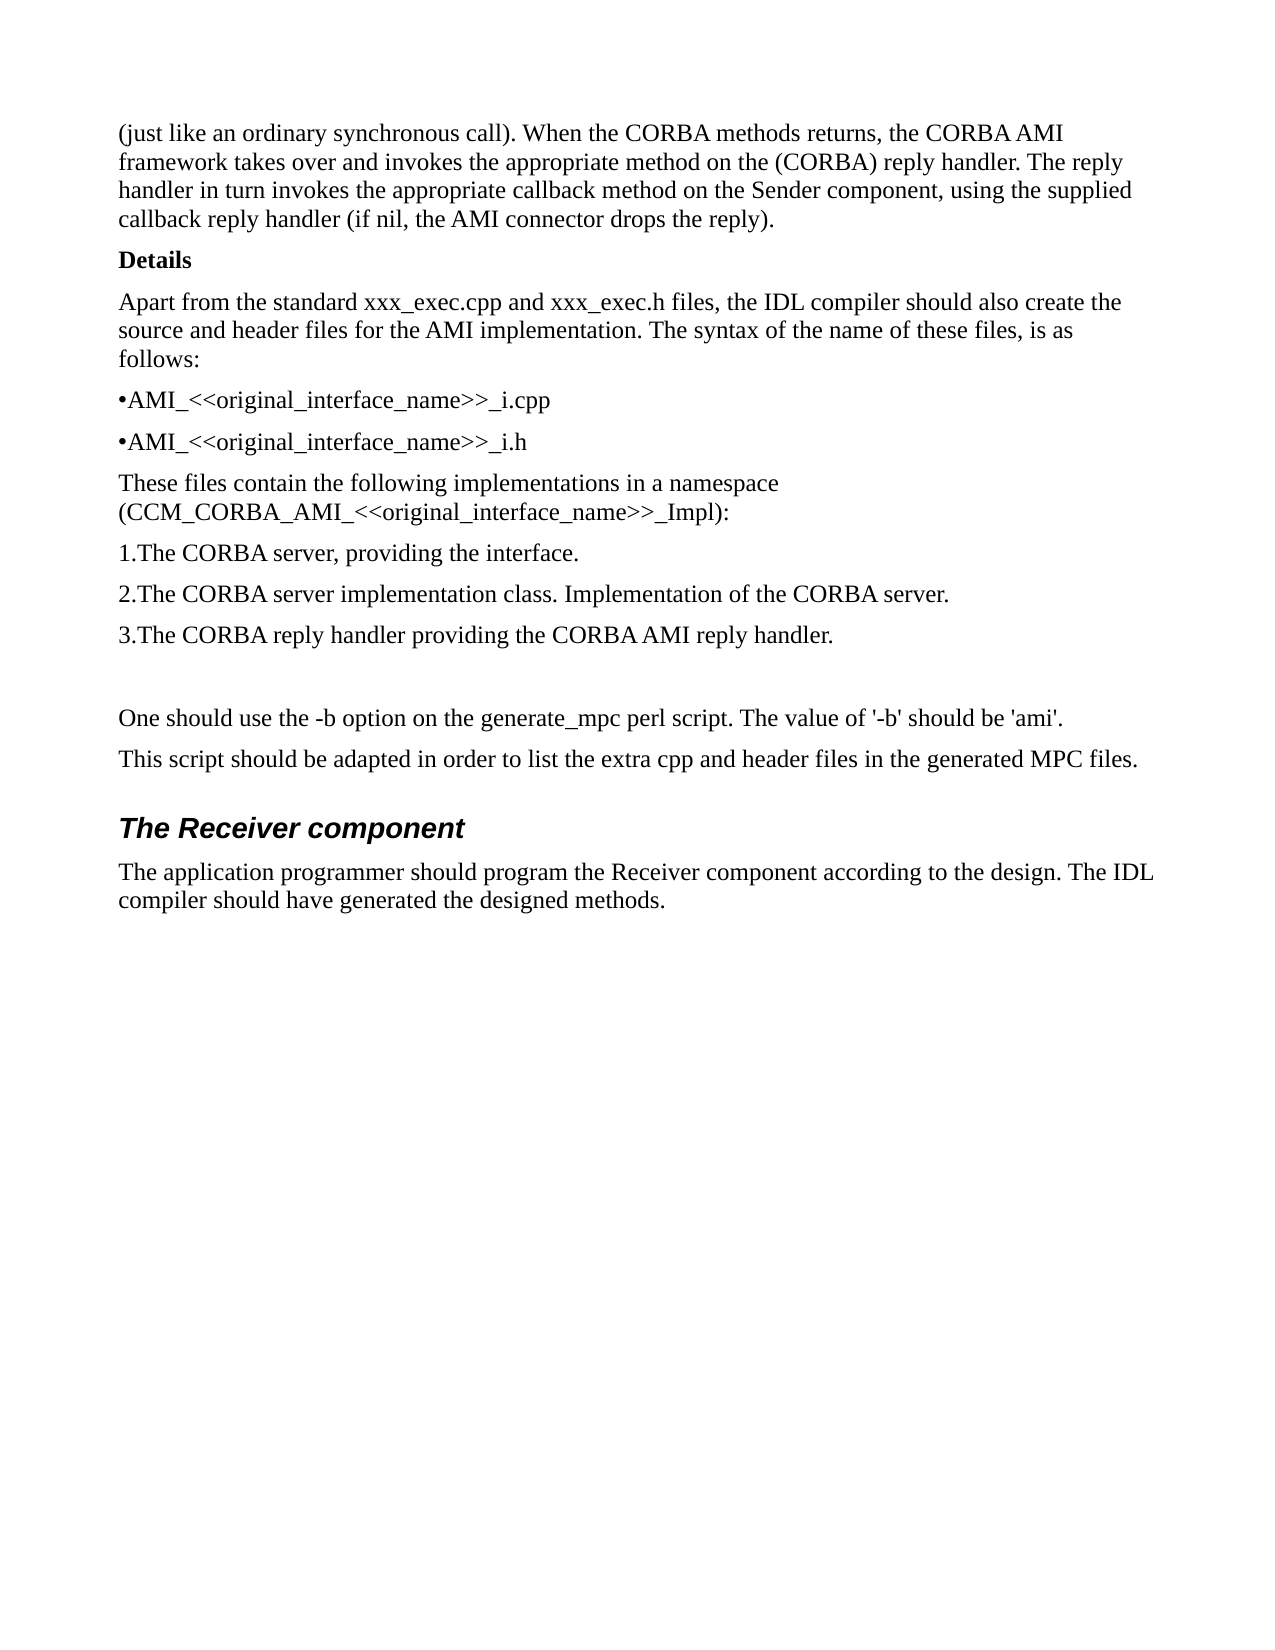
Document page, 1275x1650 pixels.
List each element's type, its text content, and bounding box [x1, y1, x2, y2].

list The CORBA server, providing the interface. [118, 538, 1157, 567]
text This script should be adapted in order to list the extra cpp and header files in the generated MPC files. [118, 744, 1157, 773]
list The CORBA server implementation class. Implementation of the CORBA server. [118, 579, 1157, 608]
text The application programmer should program the Receiver component according to the design. The IDL compiler should have generated the designed methods. [118, 857, 1157, 914]
text Apart from the standard xxx_exec.cpp and xxx_exec.h files, the IDL compiler should also create the source and header files for the AMI implementation. The syntax of the name of these files, is as follows: [118, 287, 1157, 373]
list AMI_<<original_interface_name>>_i.h [118, 427, 1157, 456]
list AMI_<<original_interface_name>>_i.cpp [118, 386, 1157, 414]
text (just like an ordinary synchronous call). When the CORBA methods returns, the CORBA AMI framework takes over and invokes the appropriate method on the (CORBA) reply handler. The reply handler in turn invokes the appropriate callback method on the Sender component, using the supplied callback reply handler (if nil, the AMI connector drops the reply). [118, 118, 1157, 233]
text These files contain the following implementations in a namespace (CCM_CORBA_AMI_<<original_interface_name>>_Impl): [118, 468, 1157, 526]
subtitle The Receiver component [118, 811, 1157, 844]
text Details [118, 246, 1157, 274]
list The CORBA reply handler providing the CORBA AMI reply handler. [118, 621, 1157, 649]
text One should use the -b option on the generate_mpc perl script. The value of '-b' should be 'ami'. [118, 703, 1157, 732]
